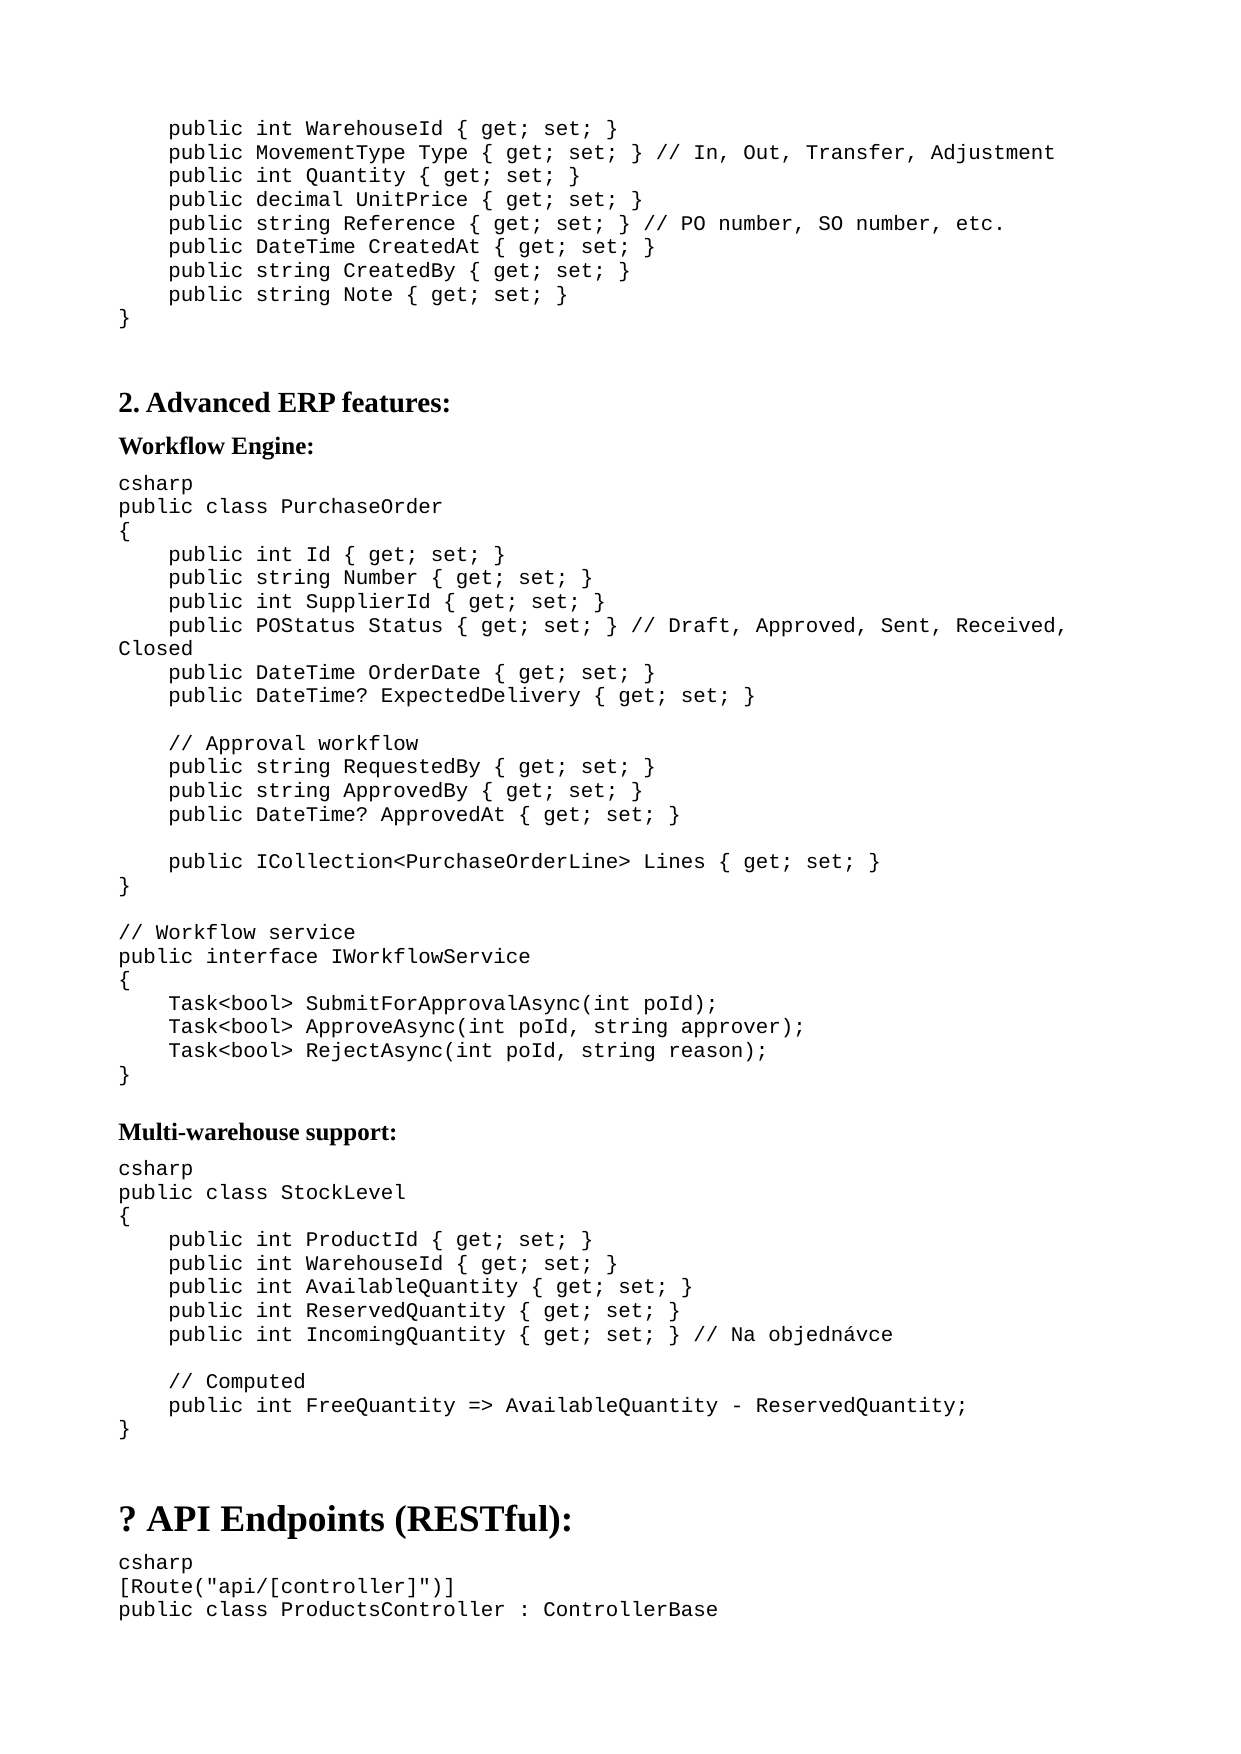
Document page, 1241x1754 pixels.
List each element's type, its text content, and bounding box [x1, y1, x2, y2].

text public DateTime? ExpectedDelivery { get; set; } [118, 686, 1122, 709]
text Multi-warehouse support: [118, 1117, 1122, 1146]
text public POStatus Status { get; set; } // Draft, Approved, Sent, Received, Closed [118, 614, 1122, 662]
subtitle 2. Advanced ERP features: [118, 385, 1122, 419]
text public MovementType Type { get; set; } // In, Out, Transfer, Adjustment [118, 142, 1122, 165]
text Task<bool> ApproveAsync(int poId, string approver); [118, 1017, 1122, 1040]
text public string Reference { get; set; } // PO number, SO number, etc. [118, 213, 1122, 236]
text csharp [118, 1158, 1122, 1182]
text public int ReservedQuantity { get; set; } [118, 1300, 1122, 1324]
text public decimal UnitPrice { get; set; } [118, 189, 1122, 213]
text public DateTime CreatedAt { get; set; } [118, 236, 1122, 260]
text public int WarehouseId { get; set; } [118, 1253, 1122, 1276]
text public int Id { get; set; } [118, 544, 1122, 567]
text public class PurchaseOrder [118, 496, 1122, 520]
text // Workflow service [118, 922, 1122, 946]
text public string Note { get; set; } [118, 284, 1122, 307]
text public DateTime? ApprovedAt { get; set; } [118, 804, 1122, 827]
text // Computed [118, 1371, 1122, 1395]
text public string RequestedBy { get; set; } [118, 756, 1122, 780]
text [Route("api/[controller]")] [118, 1576, 1122, 1599]
text public int IncomingQuantity { get; set; } // Na objednávce [118, 1324, 1122, 1347]
text Workflow Engine: [118, 431, 1122, 460]
text public interface IWorkflowService [118, 946, 1122, 969]
subtitle ? API Endpoints (RESTful): [118, 1496, 1122, 1539]
text public string CreatedBy { get; set; } [118, 260, 1122, 284]
text public int ProductId { get; set; } [118, 1229, 1122, 1253]
text public int FreeQuantity => AvailableQuantity - ReservedQuantity; [118, 1395, 1122, 1418]
text public DateTime OrderDate { get; set; } [118, 662, 1122, 686]
text } [118, 1064, 1122, 1087]
text public ICollection<PurchaseOrderLine> Lines { get; set; } [118, 851, 1122, 875]
text { [118, 520, 1122, 544]
text // Approval workflow [118, 733, 1122, 756]
text csharp [118, 1552, 1122, 1576]
text } [118, 875, 1122, 898]
text csharp [118, 473, 1122, 496]
text public int SupplierId { get; set; } [118, 591, 1122, 614]
text public int WarehouseId { get; set; } [118, 118, 1122, 142]
text Task<bool> SubmitForApprovalAsync(int poId); [118, 993, 1122, 1017]
text } [118, 1418, 1122, 1442]
text public string ApprovedBy { get; set; } [118, 780, 1122, 804]
text public int Quantity { get; set; } [118, 165, 1122, 189]
text Task<bool> RejectAsync(int poId, string reason); [118, 1040, 1122, 1064]
text { [118, 1206, 1122, 1229]
text public class ProductsController : ControllerBase [118, 1599, 1122, 1623]
text public class StockLevel [118, 1182, 1122, 1206]
text { [118, 969, 1122, 993]
text public int AvailableQuantity { get; set; } [118, 1276, 1122, 1300]
text public string Number { get; set; } [118, 567, 1122, 591]
text } [118, 307, 1122, 331]
